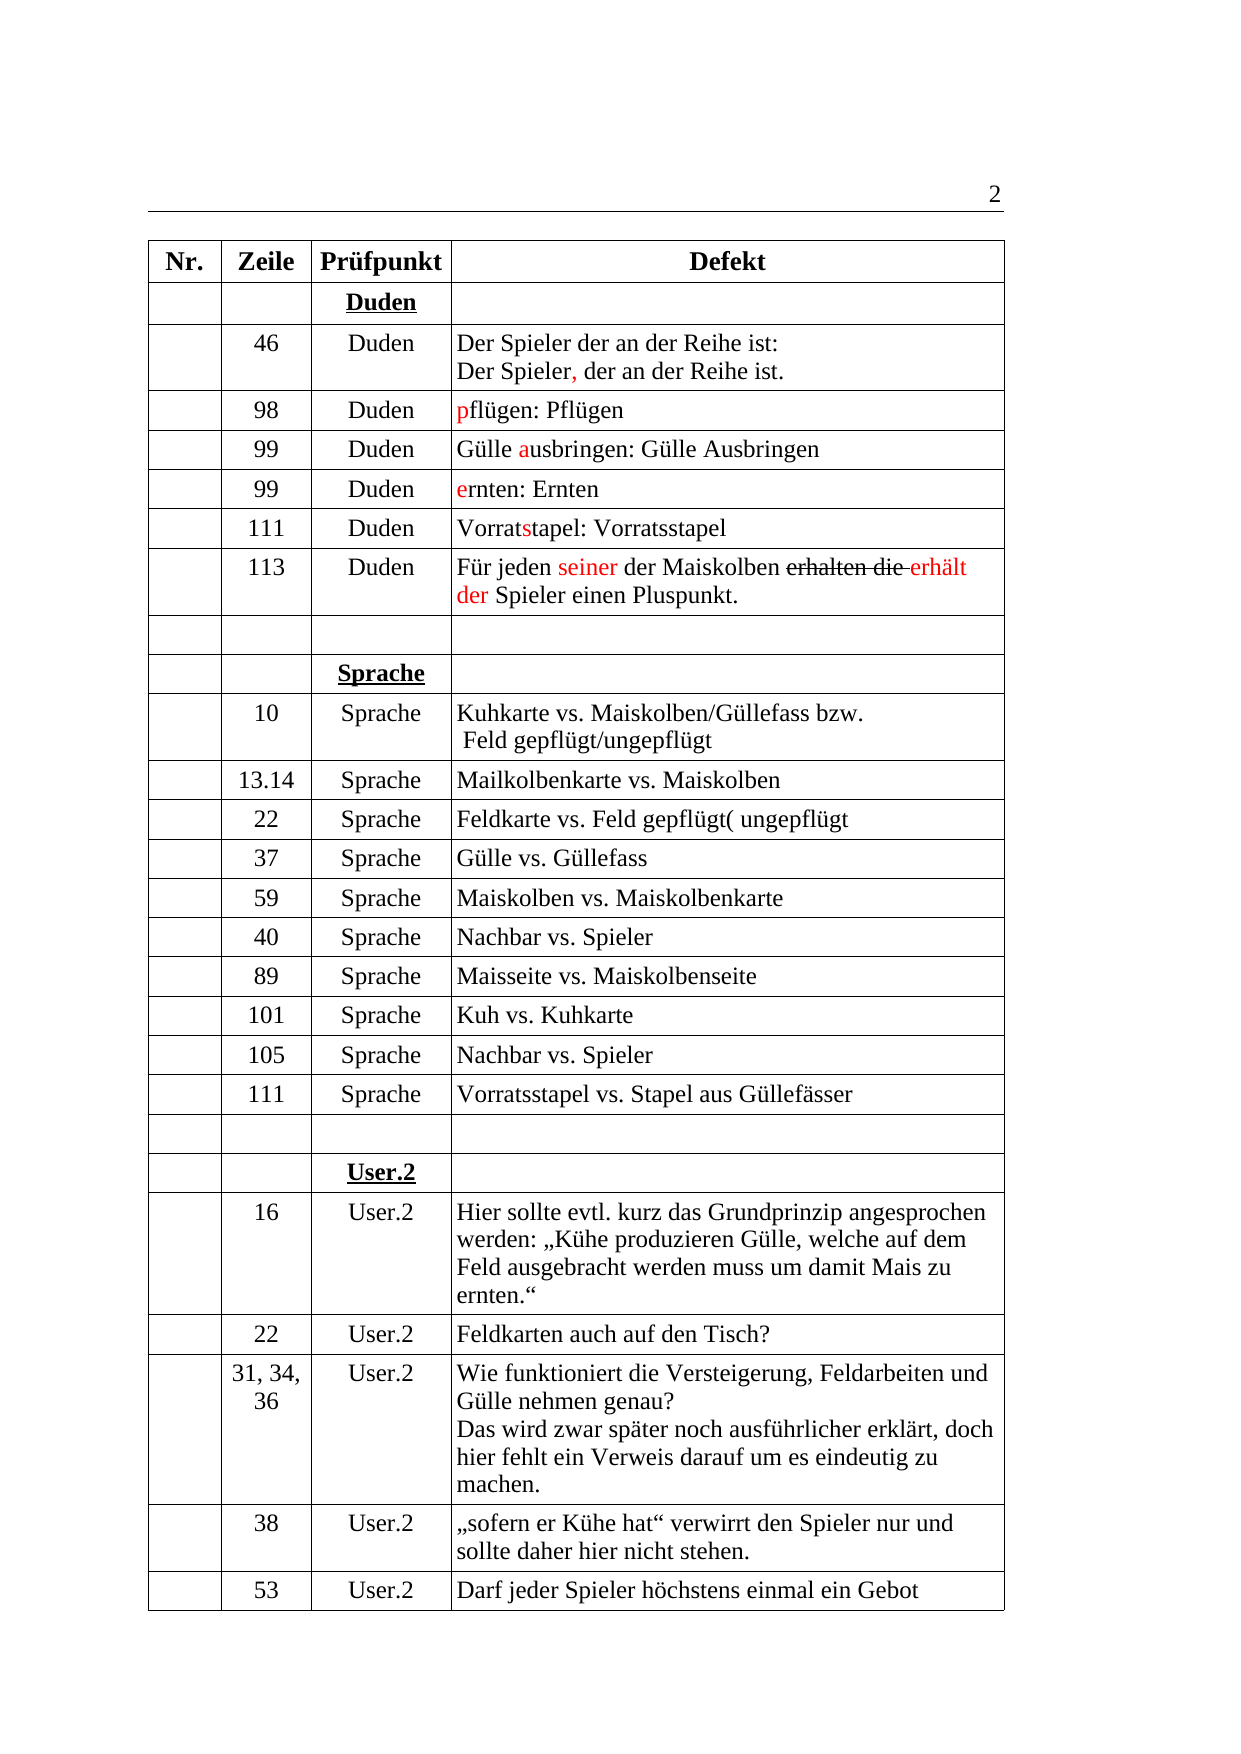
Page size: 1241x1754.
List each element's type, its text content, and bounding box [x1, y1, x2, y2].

table_cell Sprache [312, 1036, 451, 1074]
table_cell [452, 655, 1004, 693]
table_cell Maisseite vs. Maiskolbenseite [452, 957, 1004, 996]
table_cell [149, 918, 221, 956]
table_cell User.2 [312, 1154, 451, 1192]
table_cell User.2 [312, 1355, 451, 1504]
table_cell Vorratstapel: Vorratsstapel [452, 509, 1004, 547]
table_cell Mailkolbenkarte vs. Maiskolben [452, 761, 1004, 799]
table_cell [149, 1355, 221, 1504]
table_cell [149, 800, 221, 838]
table_cell 113 [222, 549, 311, 614]
table_cell [149, 391, 221, 430]
table_cell [222, 616, 311, 654]
table_cell Feldkarten auch auf den Tisch? [452, 1315, 1004, 1354]
table_cell [312, 1115, 451, 1153]
table_cell [149, 549, 221, 614]
table_cell Sprache [312, 800, 451, 838]
table_cell Kuhkarte vs. Maiskolben/Güllefass bzw. Feld gepflügt/ungepflügt [452, 694, 1004, 760]
table_cell [149, 655, 221, 693]
table_cell [149, 283, 221, 323]
table_cell [452, 283, 1004, 323]
table_cell Darf jeder Spieler höchstens einmal ein Gebot [452, 1572, 1004, 1610]
table_header Nr. [149, 241, 221, 282]
table_cell Sprache [312, 918, 451, 956]
table_cell [149, 616, 221, 654]
table_cell Duden [312, 509, 451, 547]
table_cell [149, 761, 221, 799]
table_cell [149, 1193, 221, 1314]
table_cell 99 [222, 431, 311, 469]
table_cell [222, 283, 311, 323]
table_cell [149, 840, 221, 878]
table_cell [222, 655, 311, 693]
table_cell 89 [222, 957, 311, 996]
table_cell Gülle vs. Güllefass [452, 840, 1004, 878]
table_cell [149, 1036, 221, 1074]
table_cell Sprache [312, 997, 451, 1035]
table_cell Sprache [312, 694, 451, 760]
table_cell Sprache [312, 655, 451, 693]
table_cell 22 [222, 800, 311, 838]
table_cell [149, 1115, 221, 1153]
table_cell Wie funktioniert die Versteigerung, Feldarbeiten und Gülle nehmen genau? Das wird zwar später noch ausführlicher erklärt, doch hier fehlt ein Verweis darauf um es eindeutig zu machen. [452, 1355, 1004, 1504]
table_cell [149, 470, 221, 508]
table_header Prüfpunkt [312, 241, 451, 282]
table_cell Hier sollte evtl. kurz das Grundprinzip angesprochen werden: „Kühe produzieren Gülle, welche auf dem Feld ausgebracht werden muss um damit Mais zu ernten.“ [452, 1193, 1004, 1314]
table_cell 40 [222, 918, 311, 956]
table_cell [452, 1115, 1004, 1153]
table_cell [149, 879, 221, 917]
table_cell [222, 1115, 311, 1153]
table_cell Duden [312, 325, 451, 390]
table_cell Sprache [312, 840, 451, 878]
table_cell 105 [222, 1036, 311, 1074]
table_cell Duden [312, 470, 451, 508]
table_cell 59 [222, 879, 311, 917]
table_header Defekt [452, 241, 1004, 282]
table_cell 53 [222, 1572, 311, 1610]
table_cell 99 [222, 470, 311, 508]
table_cell Duden [312, 549, 451, 614]
table_cell Sprache [312, 879, 451, 917]
table_cell Gülle ausbringen: Gülle Ausbringen [452, 431, 1004, 469]
table_cell Maiskolben vs. Maiskolbenkarte [452, 879, 1004, 917]
table_cell 16 [222, 1193, 311, 1314]
table_cell 10 [222, 694, 311, 760]
table_cell Feldkarte vs. Feld gepflügt( ungepflügt [452, 800, 1004, 838]
table_cell 98 [222, 391, 311, 430]
table_cell Sprache [312, 957, 451, 996]
table_cell 111 [222, 509, 311, 547]
table_cell Duden [312, 431, 451, 469]
table_cell Der Spieler der an der Reihe ist: Der Spieler, der an der Reihe ist. [452, 325, 1004, 390]
table_cell [452, 616, 1004, 654]
table_cell User.2 [312, 1193, 451, 1314]
table_cell 38 [222, 1505, 311, 1571]
table_cell [149, 957, 221, 996]
table_cell [149, 1075, 221, 1113]
table_cell [149, 1154, 221, 1192]
table_cell User.2 [312, 1572, 451, 1610]
table_cell pflügen: Pflügen [452, 391, 1004, 430]
table_cell 101 [222, 997, 311, 1035]
table_cell 13,14 [222, 761, 311, 799]
table_cell Vorratsstapel vs. Stapel aus Güllefässer [452, 1075, 1004, 1113]
table_cell [149, 509, 221, 547]
table_cell Sprache [312, 761, 451, 799]
table_cell 46 [222, 325, 311, 390]
table_cell Duden [312, 391, 451, 430]
table_cell Sprache [312, 1075, 451, 1113]
table_cell [222, 1154, 311, 1192]
table_cell 111 [222, 1075, 311, 1113]
table_cell 37 [222, 840, 311, 878]
table_cell [149, 325, 221, 390]
table_header Zeile [222, 241, 311, 282]
table_cell 22 [222, 1315, 311, 1354]
table_cell 31, 34, 36 [222, 1355, 311, 1504]
table_cell User.2 [312, 1315, 451, 1354]
table_cell [149, 1572, 221, 1610]
table_cell ernten: Ernten [452, 470, 1004, 508]
table_cell [149, 431, 221, 469]
table_cell „sofern er Kühe hat“ verwirrt den Spieler nur und sollte daher hier nicht stehen. [452, 1505, 1004, 1571]
table_cell [452, 1154, 1004, 1192]
table_cell Für jeden seiner der Maiskolben erhalten die erhält der Spieler einen Pluspunkt. [452, 549, 1004, 614]
table_cell [149, 1505, 221, 1571]
table_cell User.2 [312, 1505, 451, 1571]
table_cell [149, 1315, 221, 1354]
table_cell [312, 616, 451, 654]
table_cell Kuh vs. Kuhkarte [452, 997, 1004, 1035]
table_cell Nachbar vs. Spieler [452, 918, 1004, 956]
table_cell Duden [312, 283, 451, 323]
table_cell [149, 694, 221, 760]
table_cell Nachbar vs. Spieler [452, 1036, 1004, 1074]
table_cell [149, 997, 221, 1035]
